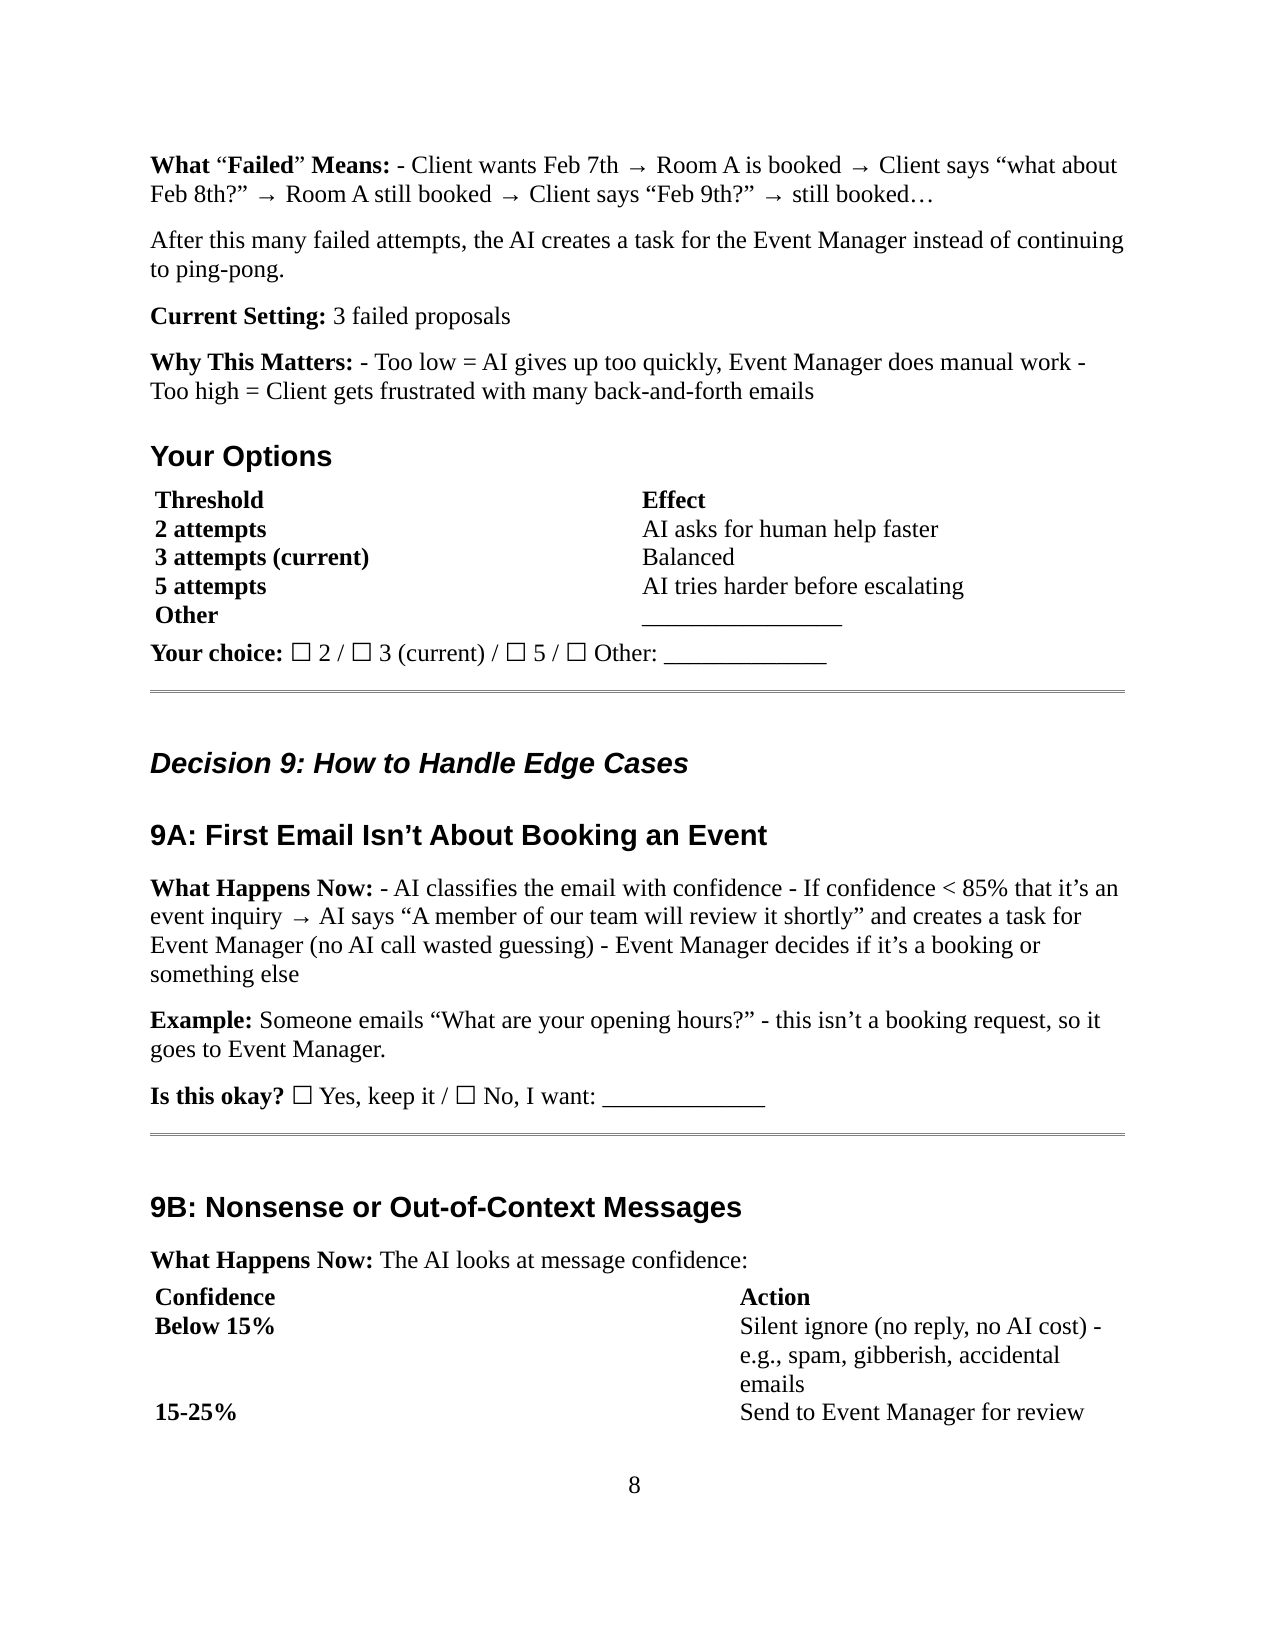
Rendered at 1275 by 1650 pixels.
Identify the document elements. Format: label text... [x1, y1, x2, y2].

table_cell Send to Event Manager for review [735, 1398, 1125, 1426]
table_cell ________________ [638, 600, 1125, 629]
table_cell AI tries harder before escalating [638, 571, 1125, 600]
text Your choice: ☐ 2 / ☐ 3 (current) / ☐ 5 / ☐ Other: _____________ [150, 638, 1125, 666]
text After this many failed attempts, the AI creates a task for the Event Manager instead of continuing to ping-pong. [150, 225, 1125, 283]
text Is this okay? ☐ Yes, keep it / ☐ No, I want: _____________ [150, 1081, 1125, 1110]
table_cell Below 15% [150, 1311, 735, 1397]
text What Happens Now: The AI looks at message confidence: [150, 1245, 1125, 1273]
table_header Effect [638, 485, 1125, 514]
subtitle 9B: Nonsense or Out-of-Context Messages [150, 1190, 1125, 1223]
text Why This Matters: - Too low = AI gives up too quickly, Event Manager does manual work - Too high = Client gets frustrated with many back-and-forth emails [150, 347, 1125, 405]
text Current Setting: 3 failed proposals [150, 301, 1125, 329]
table_cell Other [150, 600, 637, 629]
text What “Failed” Means: - Client wants Feb 7th → Room A is booked → Client says “what about Feb 8th?” → Room A still booked → Client says “Feb 9th?” → still booked… [150, 150, 1125, 207]
text What Happens Now: - AI classifies the email with confidence - If confidence < 85% that it’s an event inquiry → AI says “A member of our team will review it shortly” and creates a task for Event Manager (no AI call wasted guessing) - Event Manager decides if it’s a booking or something else [150, 873, 1125, 988]
subtitle Your Options [150, 439, 1125, 472]
table_cell 2 attempts [150, 514, 637, 542]
table_cell 5 attempts [150, 571, 637, 600]
table_header Threshold [150, 485, 637, 514]
text Example: Someone emails “What are your opening hours?” - this isn’t a booking request, so it goes to Event Manager. [150, 1006, 1125, 1063]
table_cell Balanced [638, 543, 1125, 571]
table_header Confidence [150, 1283, 735, 1311]
table_header Action [735, 1283, 1125, 1311]
subtitle Decision 9: How to Handle Edge Cases [150, 747, 1125, 780]
table_cell AI asks for human help faster [638, 514, 1125, 542]
table_cell 3 attempts (current) [150, 543, 637, 571]
table_cell 15-25% [150, 1398, 735, 1426]
table_cell Silent ignore (no reply, no AI cost) - e.g., spam, gibberish, accidental emails [735, 1311, 1125, 1397]
subtitle 9A: First Email Isn’t About Booking an Event [150, 818, 1125, 851]
